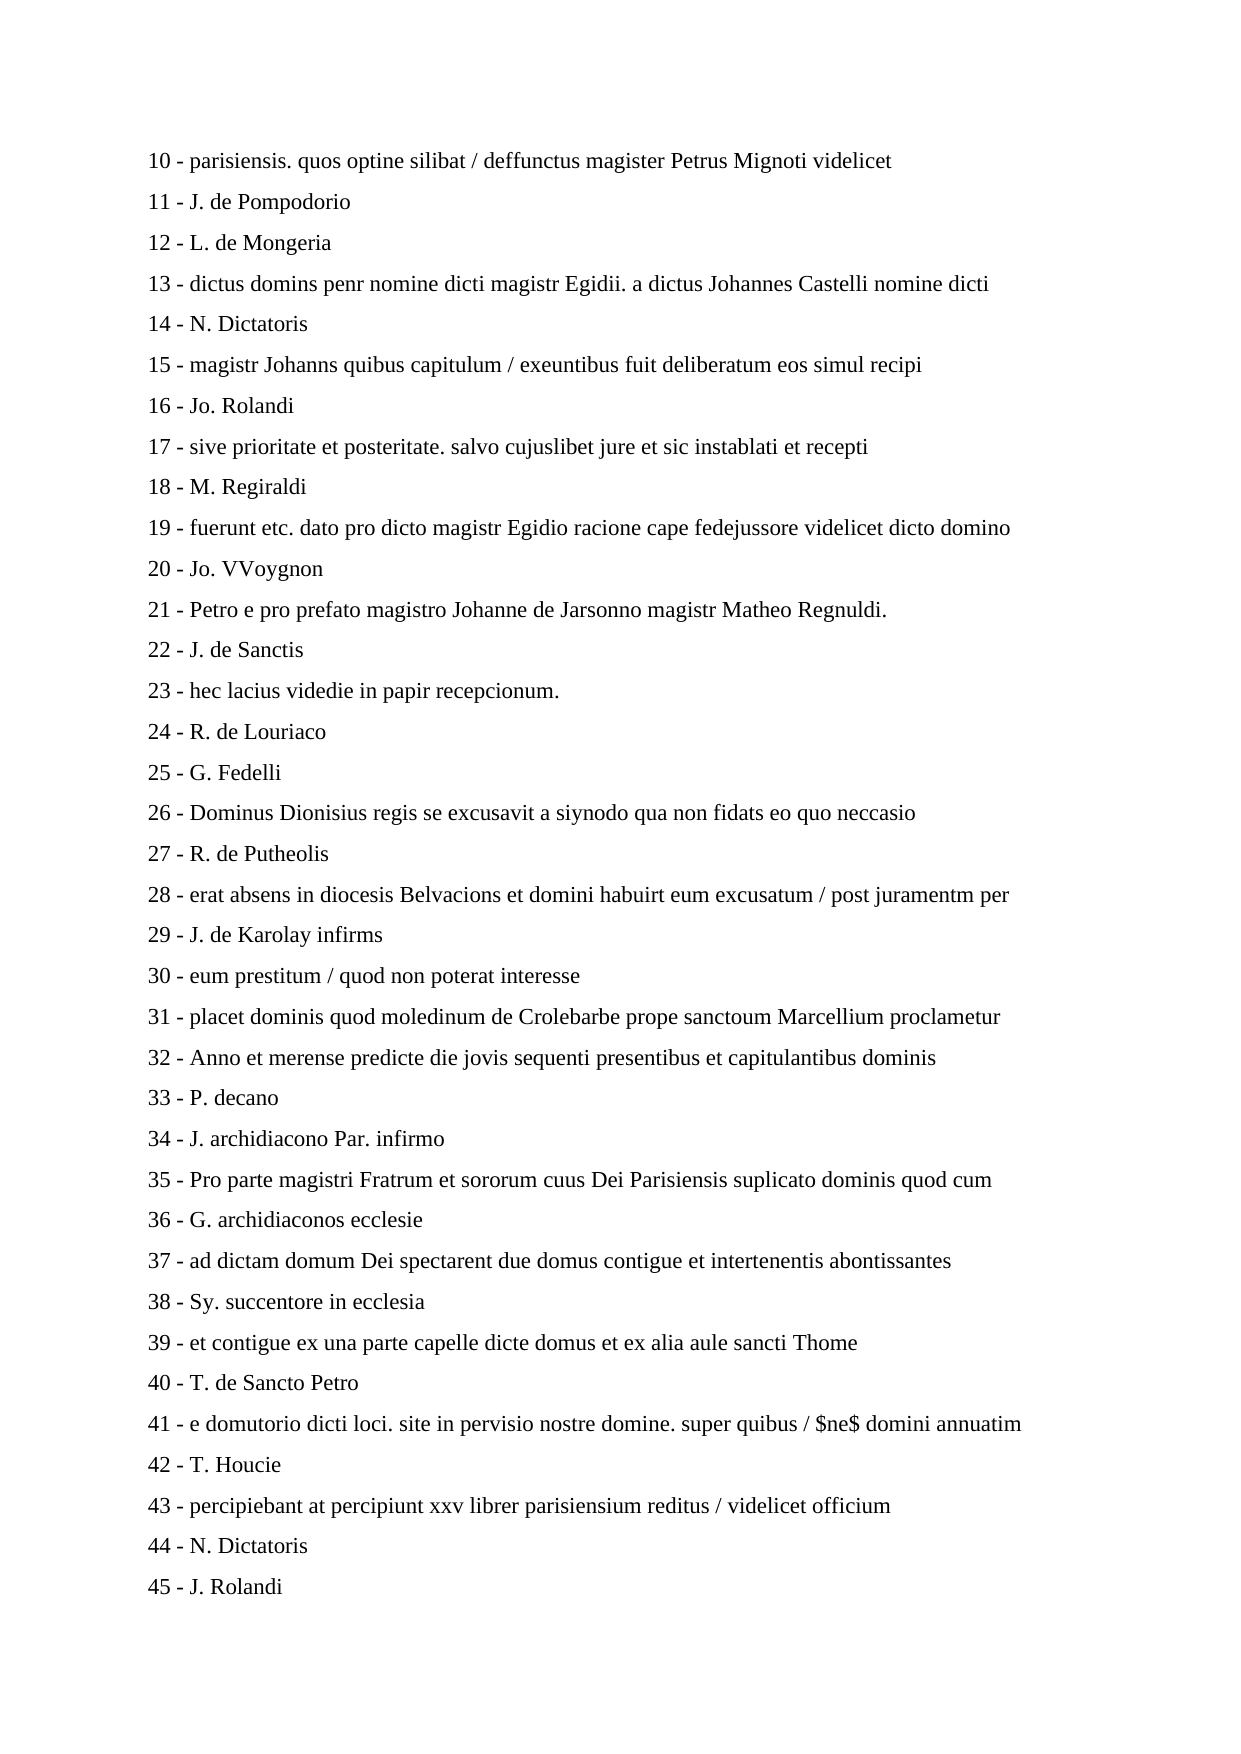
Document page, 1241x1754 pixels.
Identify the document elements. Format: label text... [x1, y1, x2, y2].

text 20 - Jo. VVoygnon [148, 555, 1093, 581]
text 40 - T. de Sancto Petro [148, 1369, 1093, 1396]
text 43 - percipiebant at percipiunt xxv librer parisiensium reditus / videlicet officium [148, 1492, 1093, 1518]
text 36 - G. archidiaconos ecclesie [148, 1207, 1093, 1233]
text 10 - parisiensis. quos optine silibat / deffunctus magister Petrus Mignoti videlicet [148, 148, 1093, 174]
text 11 - J. de Pompodorio [148, 188, 1093, 215]
text 39 - et contigue ex una parte capelle dicte domus et ex alia aule sancti Thome [148, 1329, 1093, 1355]
text 38 - Sy. succentore in ecclesia [148, 1288, 1093, 1314]
text 27 - R. de Putheolis [148, 840, 1093, 866]
text 23 - hec lacius videdie in papir recepcionum. [148, 677, 1093, 703]
text 22 - J. de Sanctis [148, 636, 1093, 663]
text 13 - dictus domins penr nomine dicti magistr Egidii. a dictus Johannes Castelli nomine dicti [148, 270, 1093, 296]
text 44 - N. Dictatoris [148, 1532, 1093, 1559]
text 16 - Jo. Rolandi [148, 392, 1093, 418]
text 37 - ad dictam domum Dei spectarent due domus contigue et intertenentis abontissantes [148, 1247, 1093, 1274]
text 32 - Anno et merense predicte die jovis sequenti presentibus et capitulantibus dominis [148, 1044, 1093, 1070]
text 15 - magistr Johanns quibus capitulum / exeuntibus fuit deliberatum eos simul recipi [148, 351, 1093, 378]
text 26 - Dominus Dionisius regis se excusavit a siynodo qua non fidats eo quo neccasio [148, 799, 1093, 826]
text 42 - T. Houcie [148, 1451, 1093, 1477]
text 34 - J. archidiacono Par. infirmo [148, 1125, 1093, 1151]
text 31 - placet dominis quod moledinum de Crolebarbe prope sanctoum Marcellium proclametur [148, 1003, 1093, 1029]
text 12 - L. de Mongeria [148, 229, 1093, 255]
text 14 - N. Dictatoris [148, 311, 1093, 337]
text 35 - Pro parte magistri Fratrum et sororum cuus Dei Parisiensis suplicato dominis quod cum [148, 1166, 1093, 1192]
text 41 - e domutorio dicti loci. site in pervisio nostre domine. super quibus / $ne$ domini annuatim [148, 1410, 1093, 1437]
text 19 - fuerunt etc. dato pro dicto magistr Egidio racione cape fedejussore videlicet dicto domino [148, 514, 1093, 541]
text 28 - erat absens in diocesis Belvacions et domini habuirt eum excusatum / post juramentm per [148, 881, 1093, 907]
text 17 - sive prioritate et posteritate. salvo cujuslibet jure et sic instablati et recepti [148, 433, 1093, 459]
text 30 - eum prestitum / quod non poterat interesse [148, 962, 1093, 988]
text 45 - J. Rolandi [148, 1573, 1093, 1599]
text 18 - M. Regiraldi [148, 473, 1093, 500]
text 25 - G. Fedelli [148, 758, 1093, 785]
text 33 - P. decano [148, 1084, 1093, 1111]
text 21 - Petro e pro prefato magistro Johanne de Jarsonno magistr Matheo Regnuldi. [148, 596, 1093, 622]
text 29 - J. de Karolay infirms [148, 921, 1093, 948]
text 24 - R. de Louriaco [148, 718, 1093, 744]
